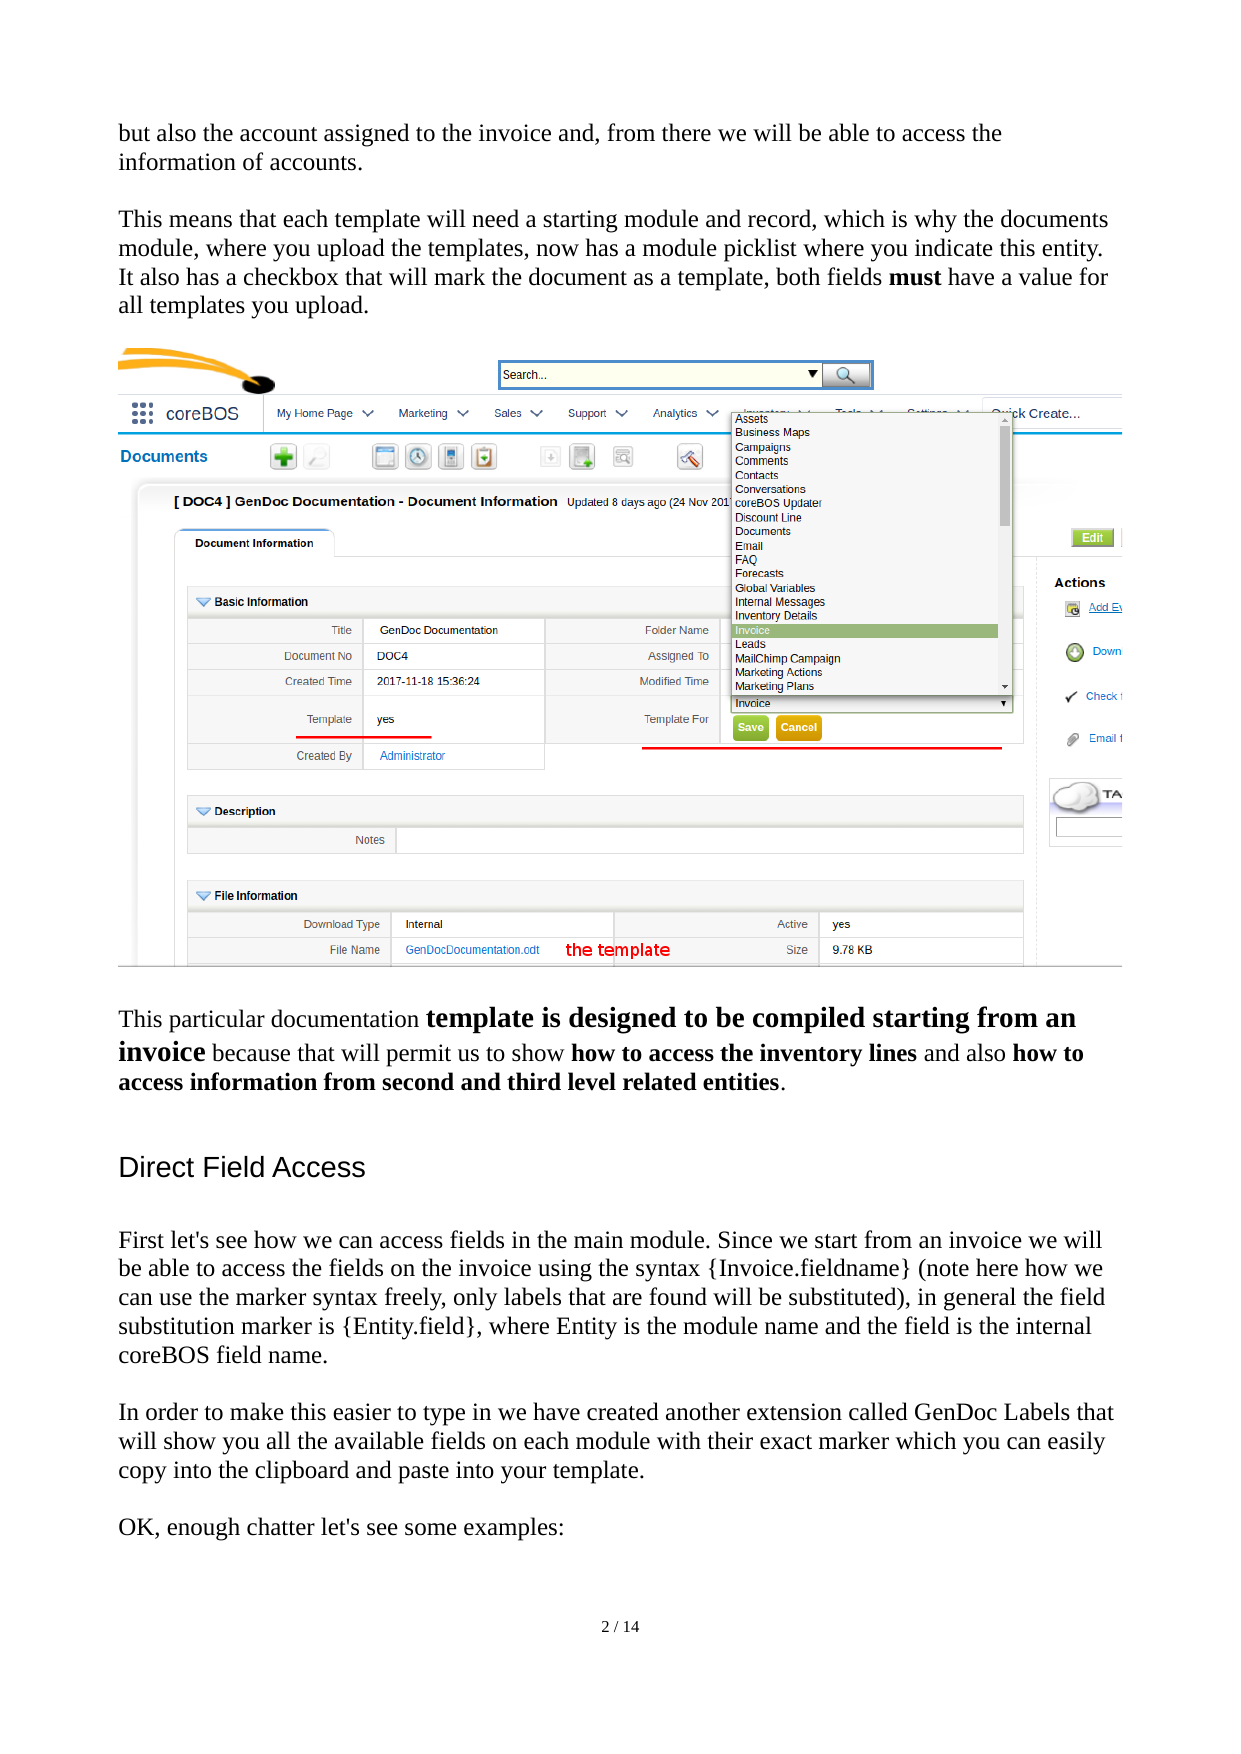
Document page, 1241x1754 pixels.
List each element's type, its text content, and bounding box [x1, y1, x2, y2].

text In order to make this easier to type in we have created another extension called GenDoc Labels that will show you all the available fields on each module with their exact marker which you can easily copy into the clipboard and paste into your template. [118, 1397, 1122, 1483]
text This means that each template will need a starting module and record, which is why the documents module, where you upload the templates, now has a module picklist where you indicate this entity. It also has a checkbox that will mark the document as a template, both fields must have a value for all templates you upload. [118, 204, 1122, 319]
text but also the account assigned to the invoice and, from there we will be able to access the information of accounts. [118, 118, 1122, 176]
text This particular documentation template is designed to be compiled starting from an invoice because that will permit us to show how to access the inventory lines and also how to access information from second and third level related entities. [118, 1000, 1122, 1096]
text First let's see how we can access fields in the main module. Since we start from an invoice we will be able to access the fields on the invoice using the syntax {Invoice.fieldname} (note here how we can use the marker syntax freely, only labels that are found will be substituted), in general the field substitution marker is {Entity.field}, where Entity is the module name and the field is the internal coreBOS field name. [118, 1225, 1122, 1368]
subtitle Direct Field Access [118, 1150, 1122, 1183]
text OK, enough chatter let's see some examples: [118, 1512, 1122, 1541]
picture [118, 348, 1123, 967]
